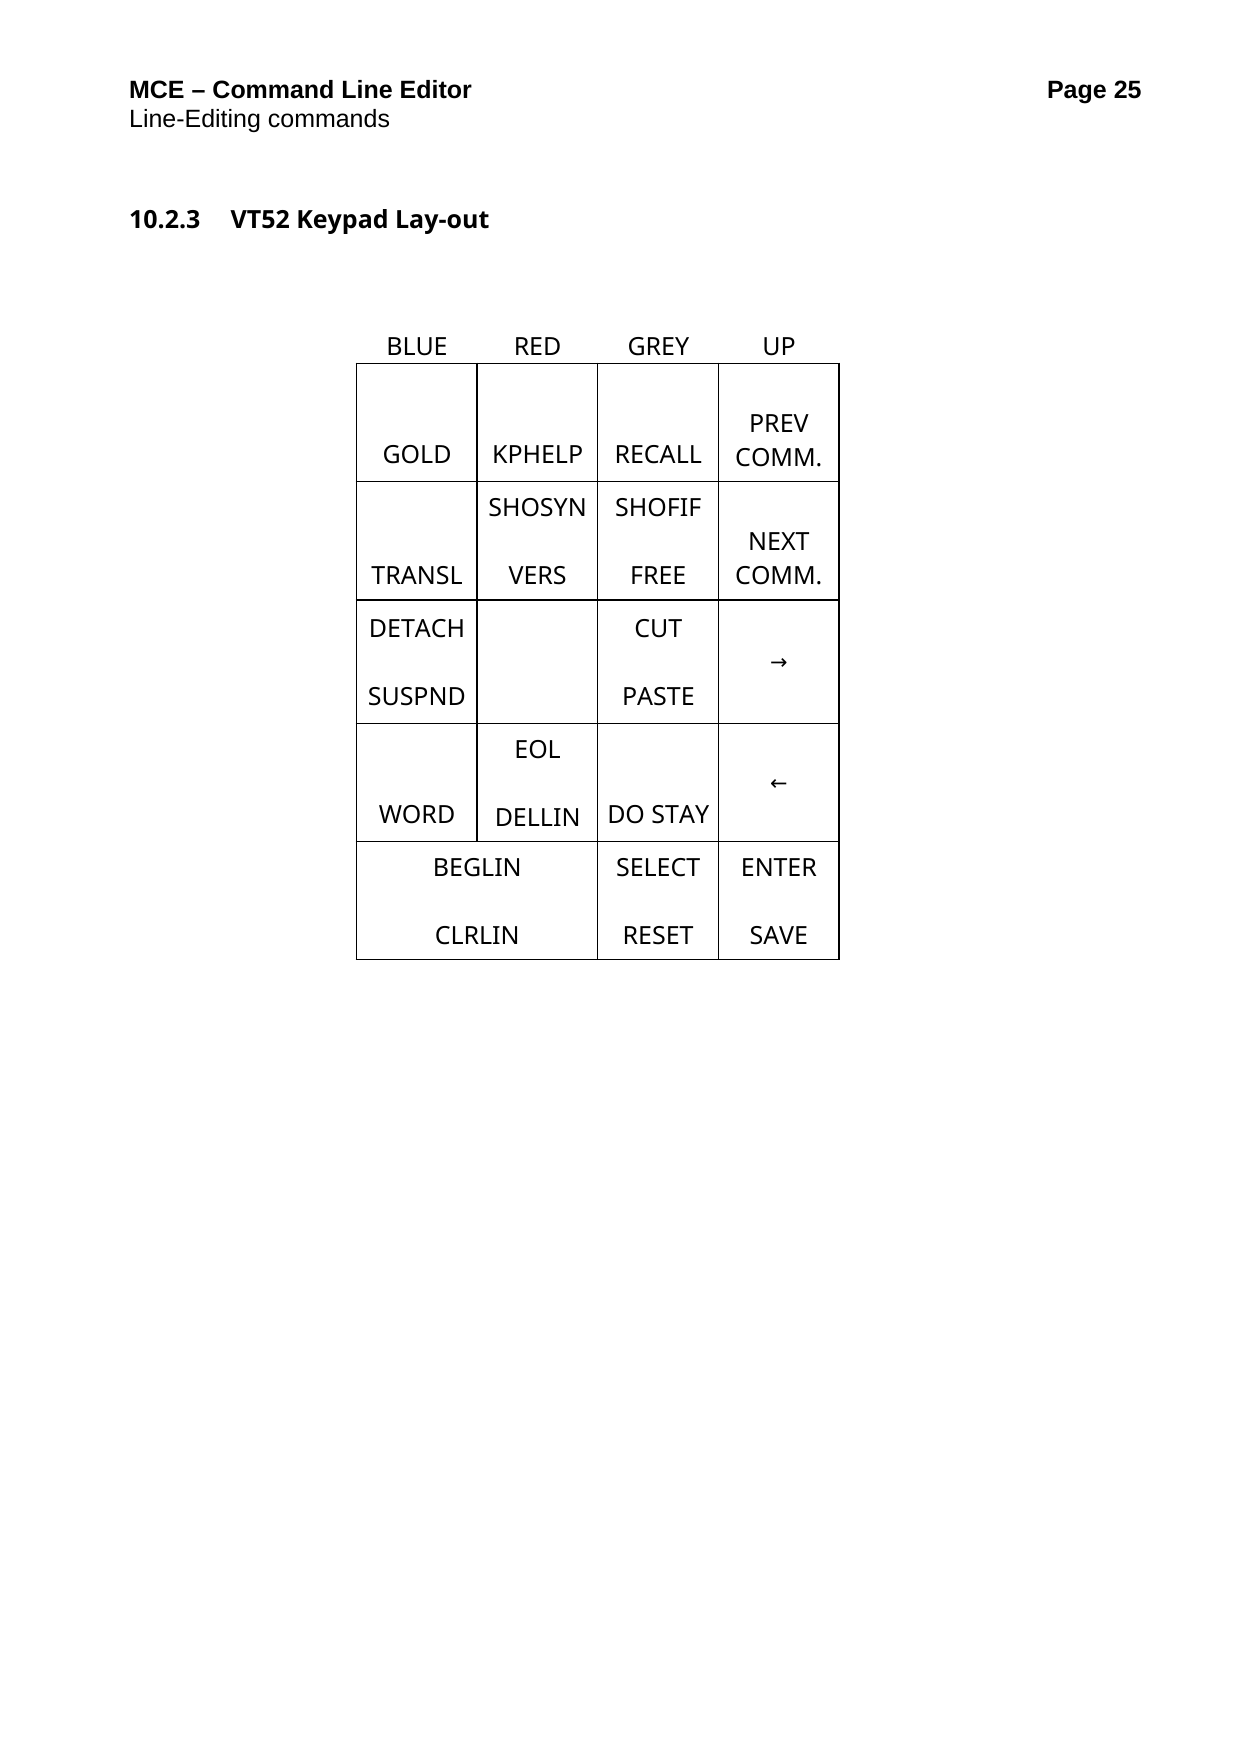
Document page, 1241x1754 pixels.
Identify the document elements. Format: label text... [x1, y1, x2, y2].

table_cell EOL DELLIN [478, 724, 597, 841]
table_cell KPHELP [478, 364, 597, 481]
table_header RED [477, 329, 598, 363]
table_cell SHOFIF FREE [598, 482, 718, 599]
table_cell → [719, 601, 838, 722]
table_cell BEGLIN CLRLIN [357, 842, 597, 959]
table_cell NEXT COMM. [719, 482, 838, 599]
table_cell GOLD [357, 364, 476, 481]
subtitle VT52 Keypad Lay-out [129, 202, 1159, 236]
table_cell DETACH SUSPND [357, 601, 476, 722]
table_cell [236, 481, 356, 599]
table_cell SELECT RESET [598, 842, 718, 959]
table_header BLUE [356, 329, 477, 363]
table_cell WORD [357, 724, 476, 841]
table_cell DO STAY [598, 724, 718, 841]
table_cell SHOSYN VERS [478, 482, 597, 599]
table_cell [236, 841, 356, 959]
table_cell ← [719, 724, 838, 841]
table_header GREY [598, 329, 718, 363]
table_cell [236, 599, 356, 722]
table_header [236, 329, 356, 363]
table_cell [236, 723, 356, 841]
table_cell [478, 601, 597, 722]
table_cell [236, 363, 356, 481]
table_cell CUT PASTE [598, 601, 718, 722]
table_cell PREV COMM. [719, 364, 838, 481]
table_cell TRANSL [357, 482, 476, 599]
table_header UP [718, 329, 839, 363]
table_cell RECALL [598, 364, 718, 481]
table_cell ENTER SAVE [719, 842, 838, 959]
